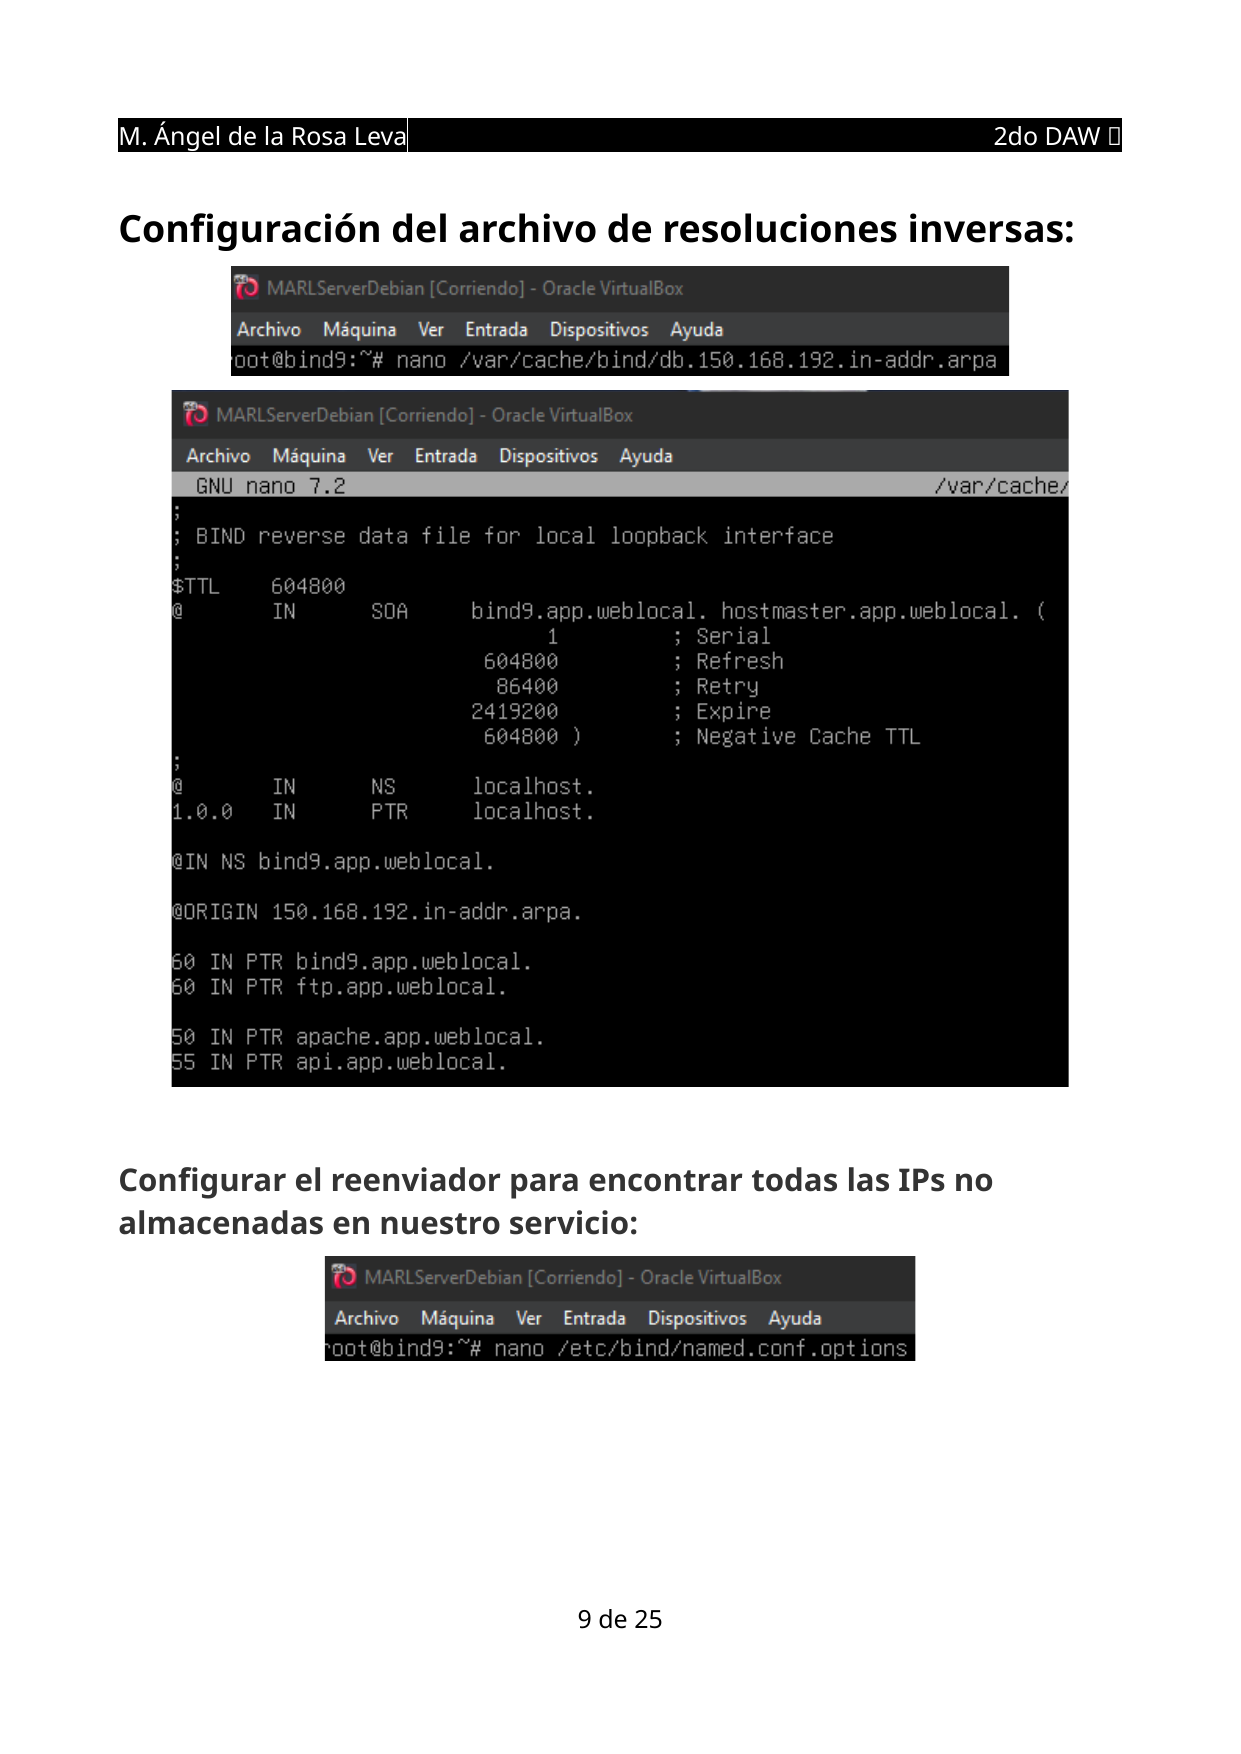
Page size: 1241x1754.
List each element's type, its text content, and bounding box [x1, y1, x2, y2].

subtitle Configurar el reenviador para encontrar todas las IPs no almacenadas en nuestro servicio: [118, 1158, 1122, 1244]
picture [231, 266, 1010, 376]
picture [171, 390, 1069, 1087]
picture [324, 1256, 916, 1361]
subtitle Configuración del archivo de resoluciones inversas: [118, 202, 1122, 253]
